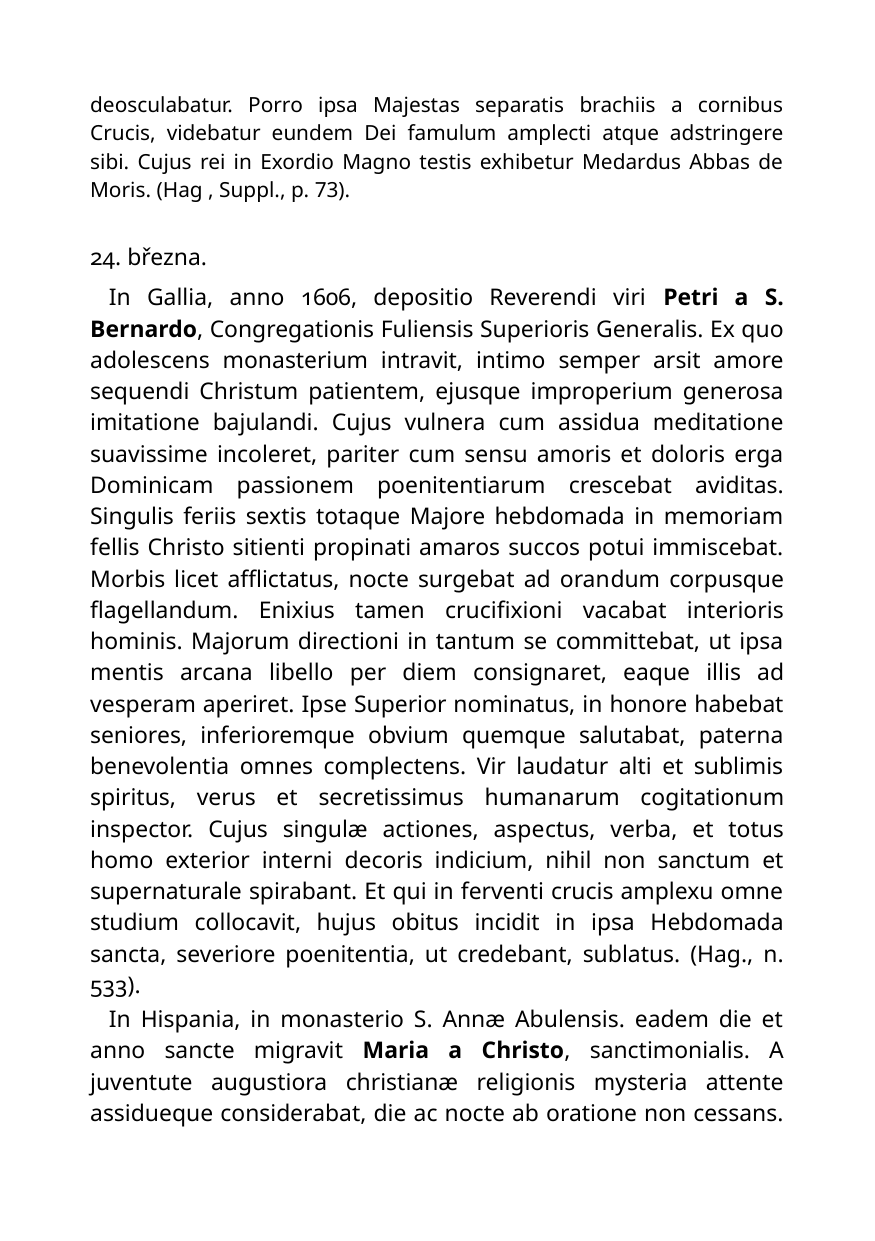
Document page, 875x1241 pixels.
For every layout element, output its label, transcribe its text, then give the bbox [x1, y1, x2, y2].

text In Gallia, anno 1606, depositio Reverendi viri Petri a S. Bernardo, Congregationis Fuliensis Superioris Generalis. Ex quo adolescens monasterium intravit, intimo semper arsit amore sequendi Christum patientem, ejusque improperium generosa imitatione bajulandi. Cujus vulnera cum assidua meditatione suavissime incoleret, pariter cum sensu amoris et doloris erga Dominicam passionem poenitentiarum crescebat aviditas. Singulis feriis sextis totaque Majore hebdomada in memoriam fellis Christo sitienti propinati amaros succos potui immiscebat. Morbis licet afflictatus, nocte surgebat ad oran­dum corpusque flagellandum. Enixius tamen crucifixioni vacabat interioris hominis. Majorum directioni in tantum se committebat, ut ipsa mentis arcana libello per diem consigna­ret, eaque illis ad vesperam aperiret. Ipse Superior nominatus, in honore habebat seniores, inferioremque obvium quemque salutabat, paterna benevolentia omnes complectens. Vir laudatur alti et sublimis spiritus, verus et secretissimus huma­narum cogitationum inspector. Cujus singulæ actiones, aspe­ctus, verba, et totus homo exterior interni decoris indicium, nihil non sanctum et supernaturale spirabant. Et qui in ferventi crucis amplexu omne studium collocavit, hujus obitus incidit in ipsa Hebdomada sancta, severiore poenitentia, ut credebant, sublatus. (Hag., n. 533). [90, 281, 784, 1000]
text In Hispania, in monasterio S. Annæ Abulensis. eadem die et anno sancte migravit Maria a Christo, sanctimonialis. A juventute augustiora christianæ religionis mysteria attente assidueque considerabat, die ac nocte ab oratione non cessans. [90, 1003, 784, 1128]
text 24. března. [90, 241, 784, 272]
text deosculabatur. Porro ipsa Majestas separatis brachiis a cornibus Crucis, videbatur eundem Dei famulum amplecti atque adstringere sibi. Cujus rei in Exordio Magno testis exhibetur Medardus Abbas de Moris. (Hag , Suppl., p. 73). [90, 90, 784, 204]
